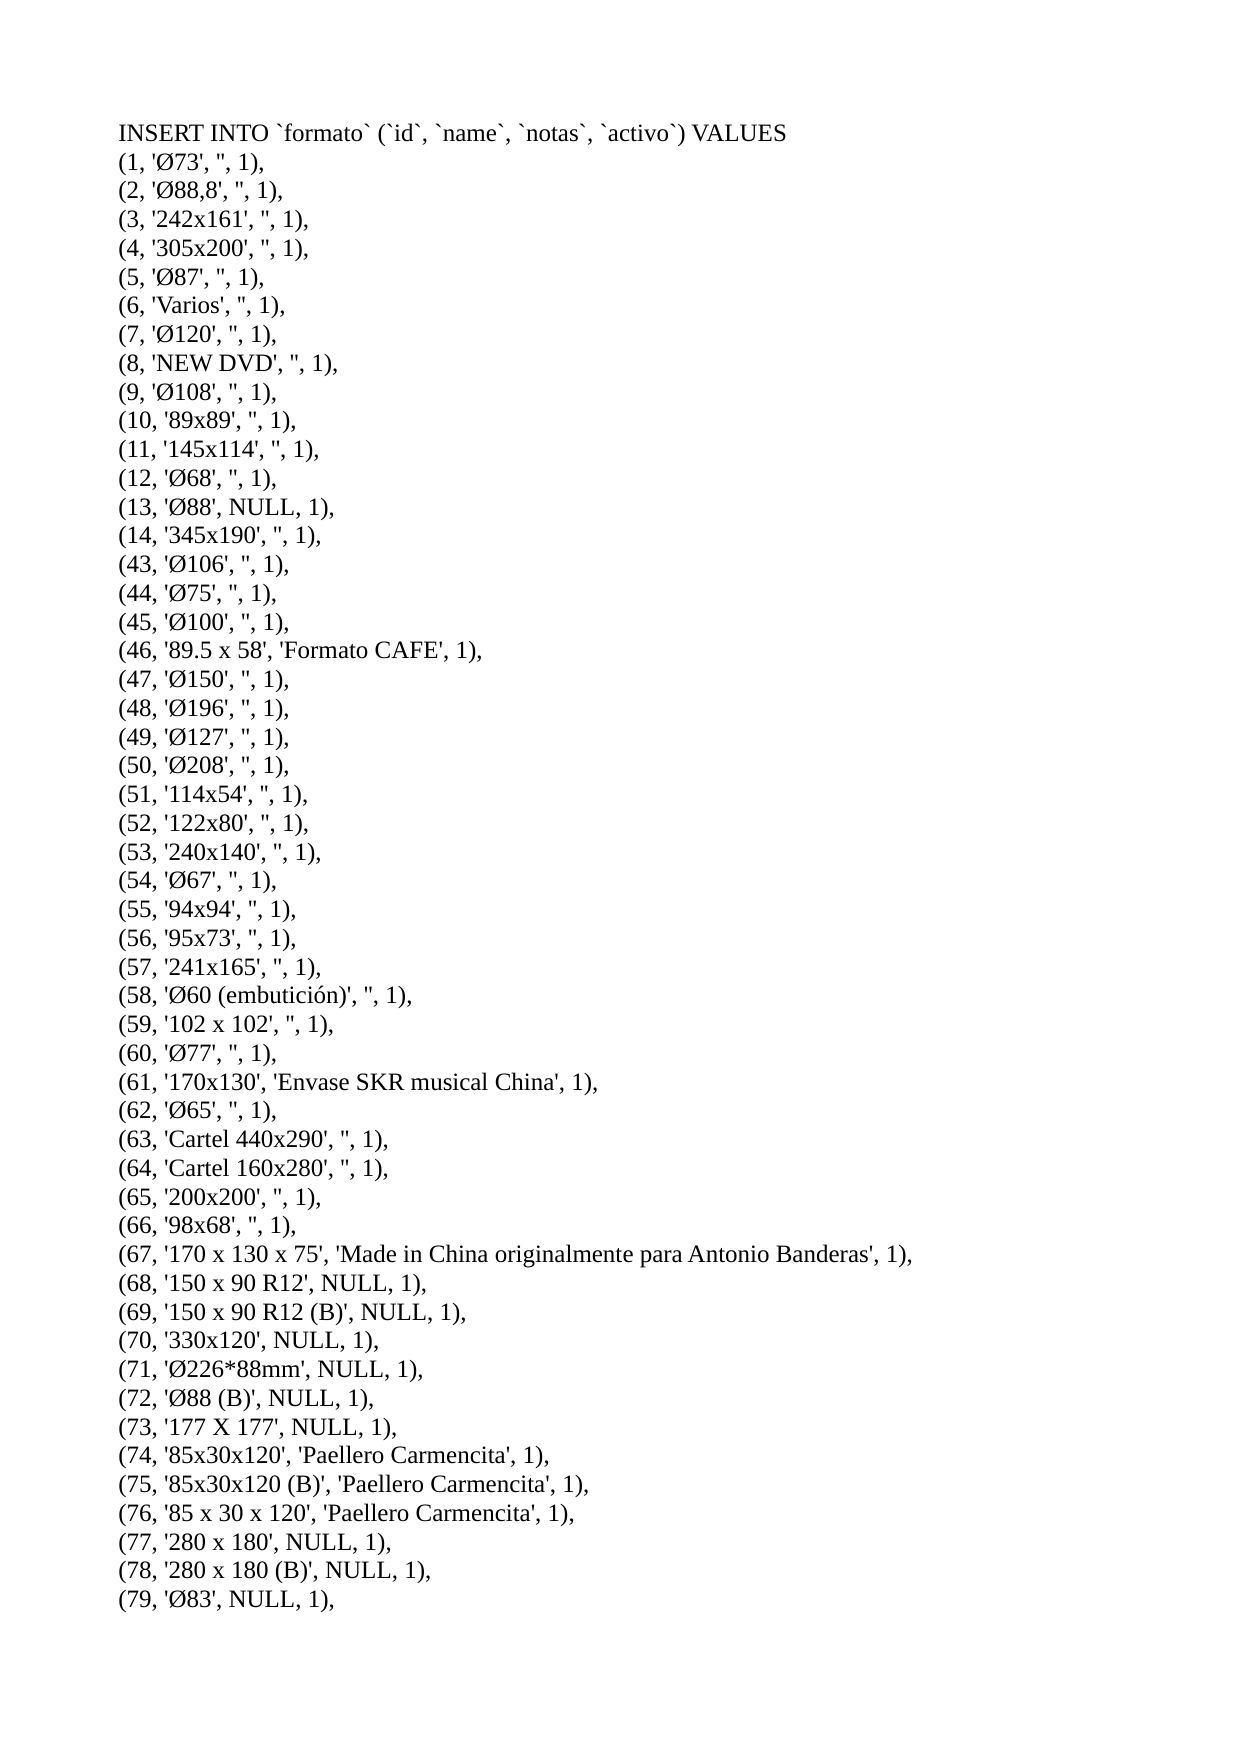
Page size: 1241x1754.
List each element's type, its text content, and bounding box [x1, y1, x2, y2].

text (56, '95x73', '', 1), [118, 923, 1122, 952]
text (73, '177 X 177', NULL, 1), [118, 1412, 1122, 1441]
text (50, 'Ø208', '', 1), [118, 751, 1122, 779]
text (68, '150 x 90 R12', NULL, 1), [118, 1268, 1122, 1297]
text (63, 'Cartel 440x290', '', 1), [118, 1124, 1122, 1153]
text (14, '345x190', '', 1), [118, 521, 1122, 549]
text (78, '280 x 180 (B)', NULL, 1), [118, 1556, 1122, 1584]
text (43, 'Ø106', '', 1), [118, 549, 1122, 578]
text (70, '330x120', NULL, 1), [118, 1326, 1122, 1354]
text (4, '305x200', '', 1), [118, 233, 1122, 262]
text (65, '200x200', '', 1), [118, 1182, 1122, 1211]
text (54, 'Ø67', '', 1), [118, 866, 1122, 894]
text (8, 'NEW DVD', '', 1), [118, 348, 1122, 377]
text (13, 'Ø88', NULL, 1), [118, 492, 1122, 521]
text (1, 'Ø73', '', 1), [118, 147, 1122, 176]
text (67, '170 x 130 x 75', 'Made in China originalmente para Antonio Banderas', 1), [118, 1239, 1122, 1268]
text (49, 'Ø127', '', 1), [118, 722, 1122, 751]
text (12, 'Ø68', '', 1), [118, 463, 1122, 492]
text (72, 'Ø88 (B)', NULL, 1), [118, 1383, 1122, 1412]
text (6, 'Varios', '', 1), [118, 291, 1122, 319]
text (44, 'Ø75', '', 1), [118, 578, 1122, 607]
text (3, '242x161', '', 1), [118, 204, 1122, 233]
text INSERT INTO `formato` (`id`, `name`, `notas`, `activo`) VALUES [118, 118, 1122, 147]
text (76, '85 x 30 x 120', 'Paellero Carmencita', 1), [118, 1498, 1122, 1527]
text (47, 'Ø150', '', 1), [118, 664, 1122, 693]
text (45, 'Ø100', '', 1), [118, 607, 1122, 636]
text (69, '150 x 90 R12 (B)', NULL, 1), [118, 1297, 1122, 1326]
text (62, 'Ø65', '', 1), [118, 1096, 1122, 1124]
text (5, 'Ø87', '', 1), [118, 262, 1122, 291]
text (75, '85x30x120 (B)', 'Paellero Carmencita', 1), [118, 1469, 1122, 1498]
text (7, 'Ø120', '', 1), [118, 319, 1122, 348]
text (60, 'Ø77', '', 1), [118, 1038, 1122, 1067]
text (66, '98x68', '', 1), [118, 1211, 1122, 1239]
text (59, '102 x 102', '', 1), [118, 1009, 1122, 1038]
text (71, 'Ø226*88mm', NULL, 1), [118, 1354, 1122, 1383]
text (51, '114x54', '', 1), [118, 779, 1122, 808]
text (57, '241x165', '', 1), [118, 952, 1122, 981]
text (55, '94x94', '', 1), [118, 894, 1122, 923]
text (61, '170x130', 'Envase SKR musical China', 1), [118, 1067, 1122, 1096]
text (11, '145x114', '', 1), [118, 434, 1122, 463]
text (46, '89.5 x 58', 'Formato CAFE', 1), [118, 636, 1122, 664]
text (79, 'Ø83', NULL, 1), [118, 1584, 1122, 1613]
text (2, 'Ø88,8', '', 1), [118, 176, 1122, 204]
text (74, '85x30x120', 'Paellero Carmencita', 1), [118, 1441, 1122, 1469]
text (58, 'Ø60 (embutición)', '', 1), [118, 981, 1122, 1009]
text (52, '122x80', '', 1), [118, 808, 1122, 837]
text (10, '89x89', '', 1), [118, 406, 1122, 434]
text (53, '240x140', '', 1), [118, 837, 1122, 866]
text (9, 'Ø108', '', 1), [118, 377, 1122, 406]
text (64, 'Cartel 160x280', '', 1), [118, 1153, 1122, 1182]
text (77, '280 x 180', NULL, 1), [118, 1527, 1122, 1556]
text (48, 'Ø196', '', 1), [118, 693, 1122, 722]
